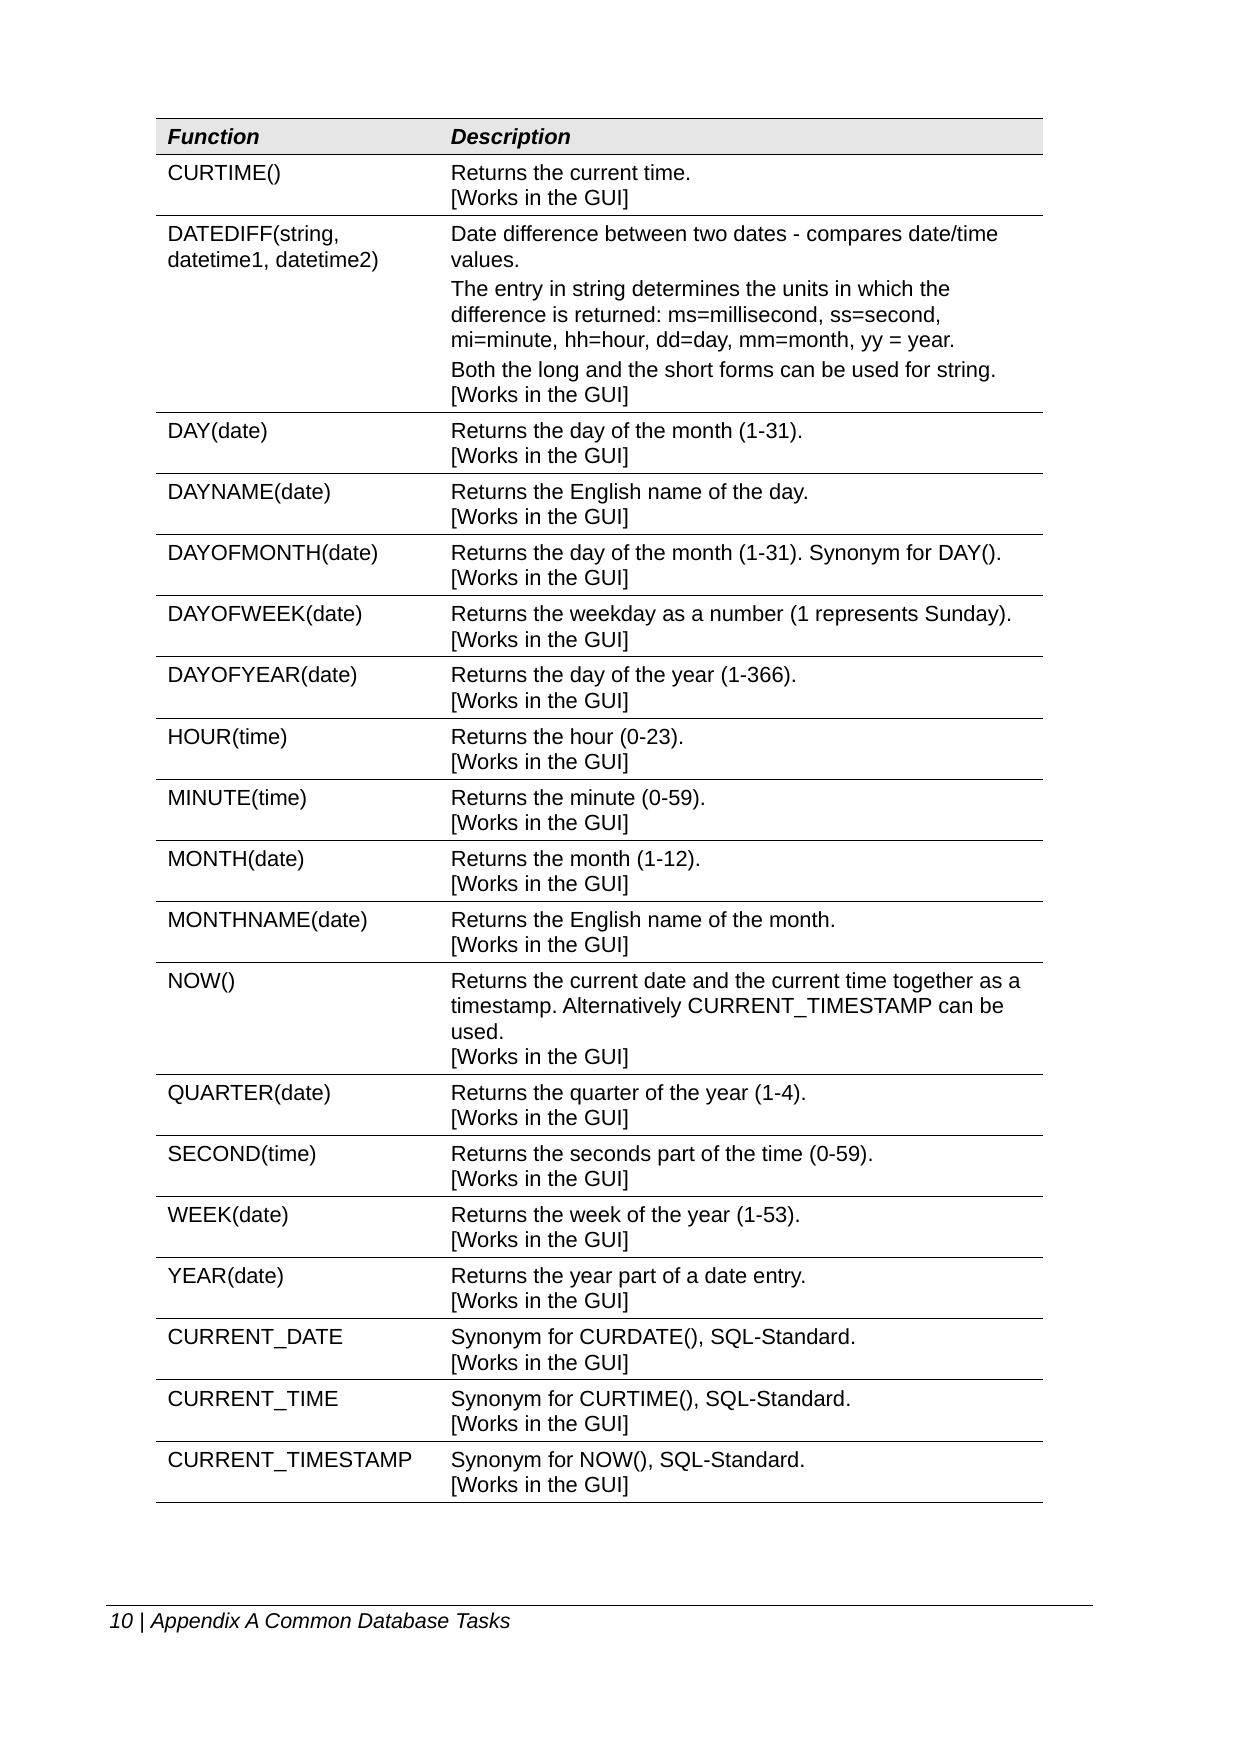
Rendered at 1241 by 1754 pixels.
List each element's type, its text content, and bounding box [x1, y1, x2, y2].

table_cell Returns the current date and the current time together as a timestamp. Alternatively CURRENT_TIMESTAMP can be used. [Works in the GUI] [439, 963, 1043, 1074]
table_cell MONTH(date) [156, 841, 439, 901]
table_cell MINUTE(time) [156, 780, 439, 840]
table_cell SECOND(time) [156, 1136, 439, 1196]
table_cell DATEDIFF(string, datetime1, datetime2) [156, 216, 439, 412]
table_cell HOUR(time) [156, 719, 439, 779]
table_cell Date difference between two dates - compares date/time values. The entry in string determines the units in which the difference is returned: ms=millisecond, ss=second, mi=minute, hh=hour, dd=day, mm=month, yy = year. Both the long and the short forms can be used for string. [Works in the GUI] [439, 216, 1043, 412]
table_cell Returns the minute (0-59). [Works in the GUI] [439, 780, 1043, 840]
table_header Function [156, 119, 439, 154]
table_cell Returns the hour (0-23). [Works in the GUI] [439, 719, 1043, 779]
table_cell Returns the year part of a date entry. [Works in the GUI] [439, 1258, 1043, 1318]
table_header Description [439, 119, 1043, 154]
table_cell CURTIME() [156, 155, 439, 215]
table_cell DAYOFYEAR(date) [156, 657, 439, 717]
table_cell Returns the week of the year (1-53). [Works in the GUI] [439, 1197, 1043, 1257]
table_cell Returns the month (1-12). [Works in the GUI] [439, 841, 1043, 901]
table_cell CURRENT_DATE [156, 1319, 439, 1379]
table_cell DAYNAME(date) [156, 474, 439, 534]
table_cell Synonym for CURTIME(), SQL-Standard. [Works in the GUI] [439, 1380, 1043, 1441]
table_cell QUARTER(date) [156, 1075, 439, 1135]
table_cell Returns the weekday as a number (1 represents Sunday). [Works in the GUI] [439, 596, 1043, 656]
table_cell DAYOFWEEK(date) [156, 596, 439, 656]
table_cell Synonym for NOW(), SQL-Standard. [Works in the GUI] [439, 1442, 1043, 1502]
table_cell WEEK(date) [156, 1197, 439, 1257]
table_cell Returns the quarter of the year (1-4). [Works in the GUI] [439, 1075, 1043, 1135]
table_cell Returns the day of the year (1-366). [Works in the GUI] [439, 657, 1043, 717]
table_cell NOW() [156, 963, 439, 1074]
table_cell Returns the seconds part of the time (0-59). [Works in the GUI] [439, 1136, 1043, 1196]
table_cell CURRENT_TIMESTAMP [156, 1442, 439, 1502]
table_cell DAYOFMONTH(date) [156, 535, 439, 595]
table_cell Returns the current time. [Works in the GUI] [439, 155, 1043, 215]
table_cell Synonym for CURDATE(), SQL-Standard. [Works in the GUI] [439, 1319, 1043, 1379]
table_cell DAY(date) [156, 413, 439, 473]
table_cell Returns the day of the month (1-31). [Works in the GUI] [439, 413, 1043, 473]
table_cell YEAR(date) [156, 1258, 439, 1318]
table_cell CURRENT_TIME [156, 1380, 439, 1441]
table_cell Returns the English name of the month. [Works in the GUI] [439, 902, 1043, 962]
table_cell Returns the day of the month (1-31). Synonym for DAY(). [Works in the GUI] [439, 535, 1043, 595]
table_cell Returns the English name of the day. [Works in the GUI] [439, 474, 1043, 534]
table_cell MONTHNAME(date) [156, 902, 439, 962]
